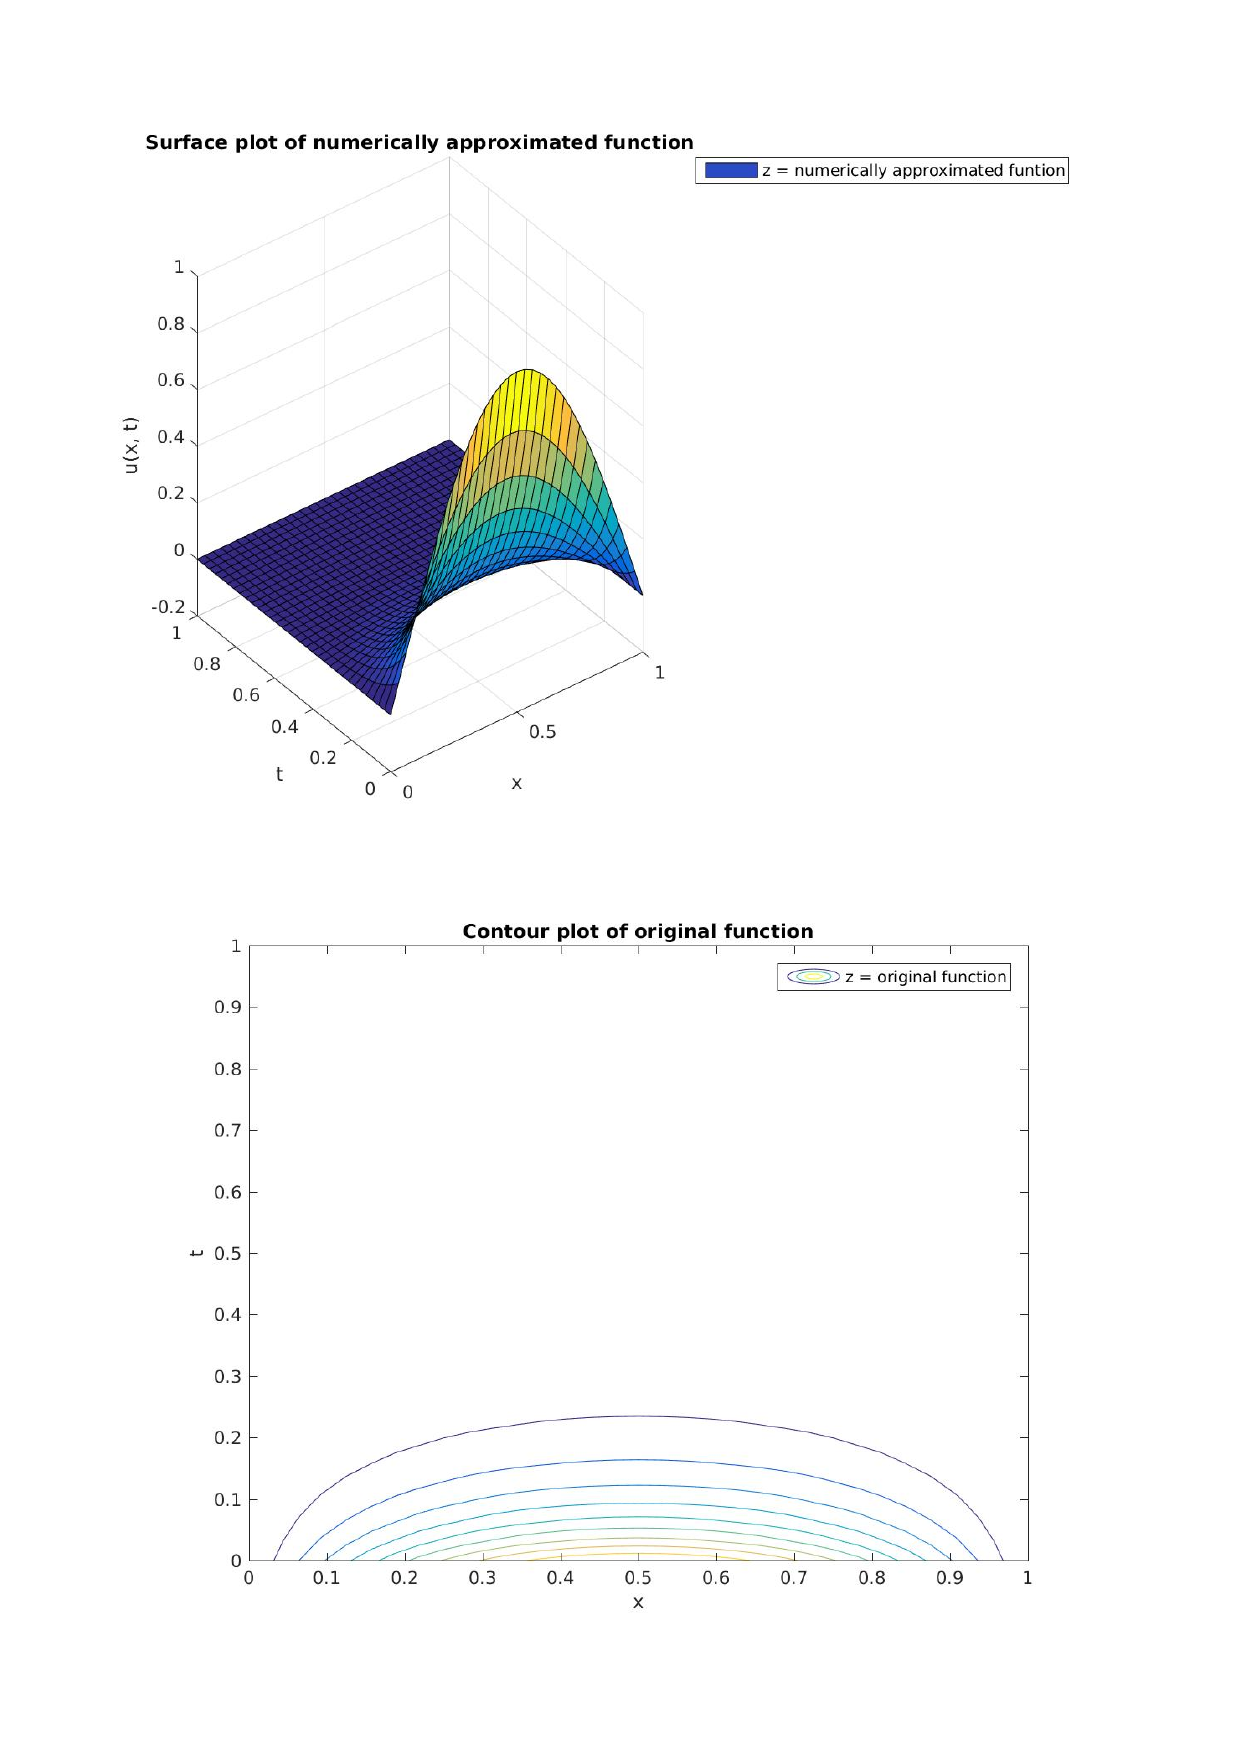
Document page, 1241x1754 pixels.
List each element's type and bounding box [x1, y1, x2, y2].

picture [118, 100, 1123, 854]
picture [118, 889, 1123, 1643]
